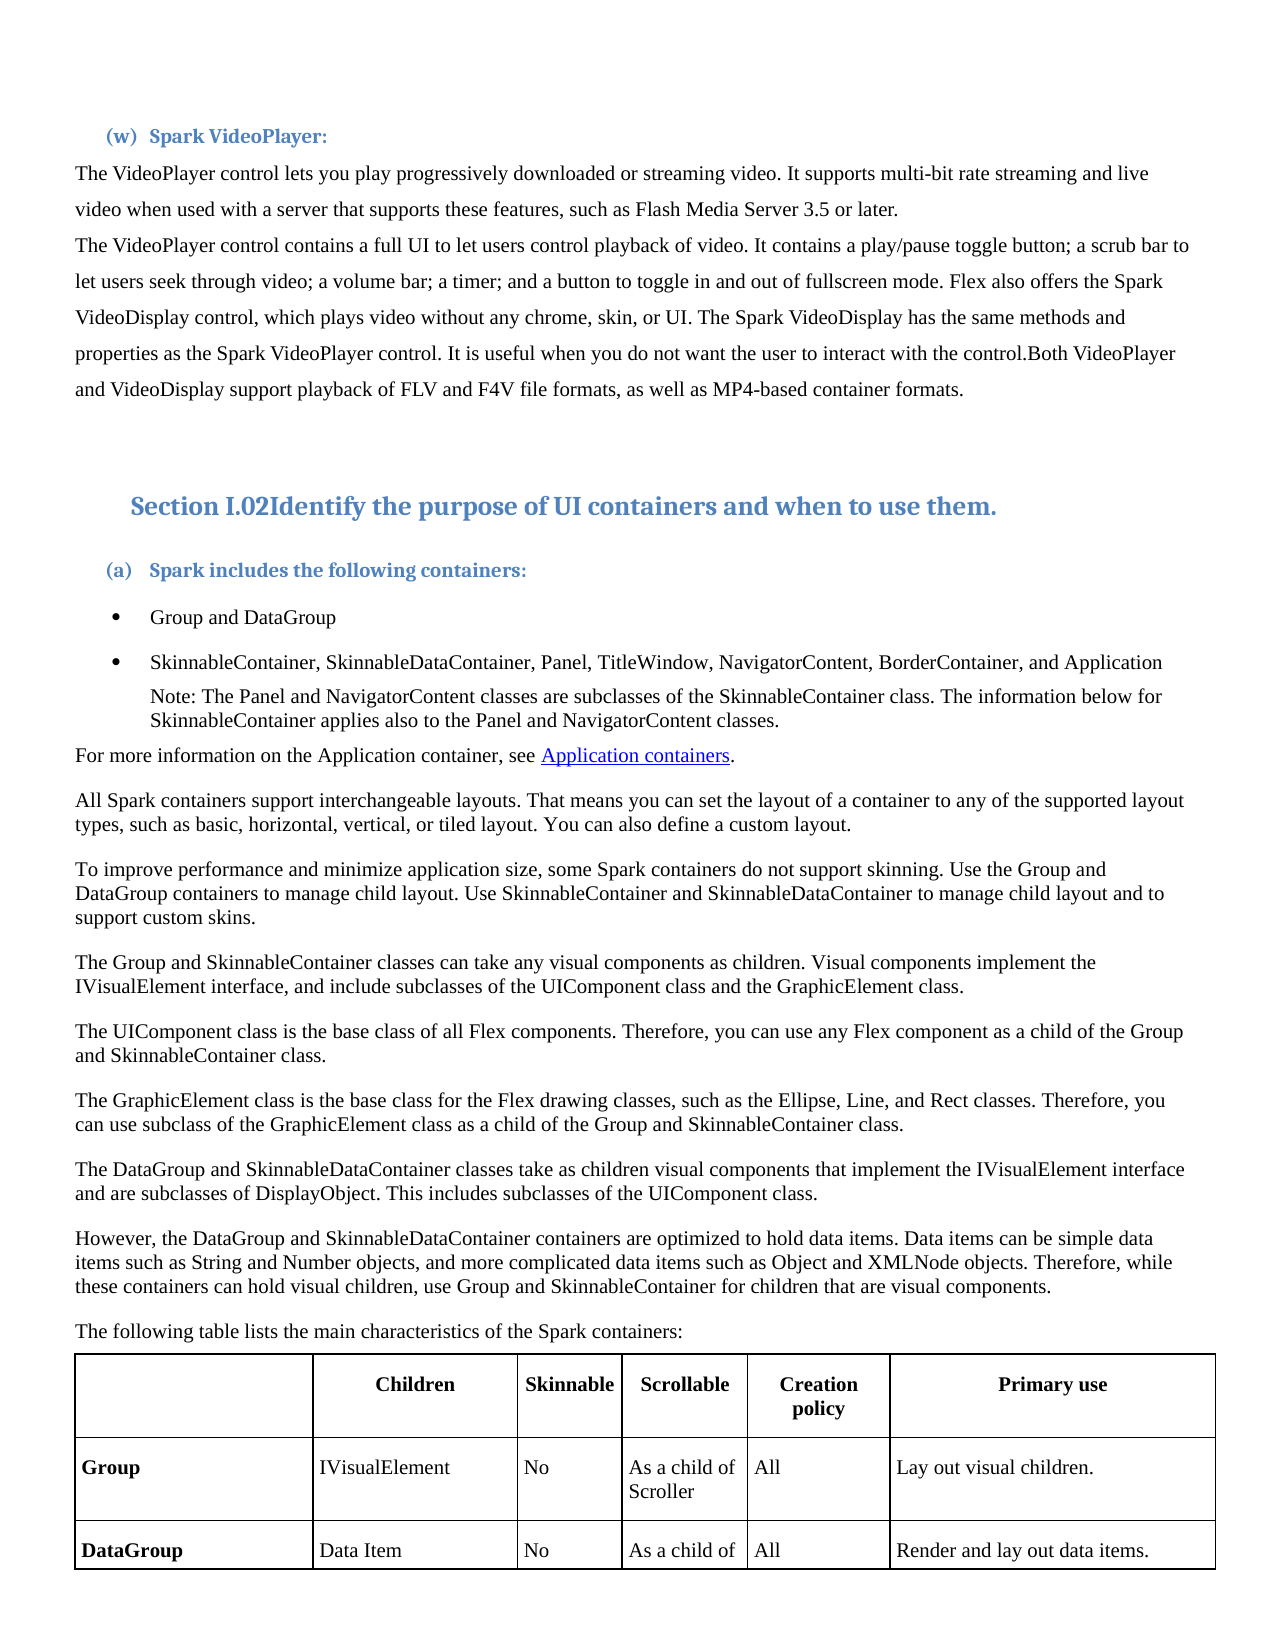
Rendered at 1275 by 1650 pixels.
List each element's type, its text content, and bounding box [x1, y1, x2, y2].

table_cell Data Item [314, 1521, 517, 1568]
table_header Children [314, 1355, 517, 1436]
subtitle Identify the purpose of UI containers and when to use them. [75, 491, 1200, 522]
text The GraphicElement class is the base class for the Flex drawing classes, such as the Ellipse, Line, and Rect classes. Therefore, you can use subclass of the GraphicElement class as a child of the Group and SkinnableContainer class. [75, 1088, 1200, 1136]
table_header Creation policy [748, 1355, 889, 1436]
table_cell Lay out visual children. [891, 1438, 1215, 1519]
text However, the DataGroup and SkinnableDataContainer containers are optimized to hold data items. Data items can be simple data items such as String and Number objects, and more complicated data items such as Object and XMLNode objects. Therefore, while these containers can hold visual children, use Group and SkinnableContainer for children that are visual components. [75, 1226, 1200, 1298]
text The Group and SkinnableContainer classes can take any visual components as children. Visual components implement the IVisualElement interface, and include subclasses of the UIComponent class and the GraphicElement class. [75, 950, 1200, 998]
table_cell All [748, 1521, 889, 1568]
text The UIComponent class is the base class of all Flex components. Therefore, you can use any Flex component as a child of the Group and SkinnableContainer class. [75, 1019, 1200, 1067]
table_header Scrollable [623, 1355, 747, 1436]
table_header Primary use [891, 1355, 1215, 1436]
table_cell Render and lay out data items. [891, 1521, 1215, 1568]
table_cell All [748, 1438, 889, 1519]
table_cell DataGroup [76, 1521, 312, 1568]
table_cell As a child of [623, 1521, 747, 1568]
text Note: The Panel and NavigatorContent classes are subclasses of the SkinnableContainer class. The information below for SkinnableContainer applies also to the Panel and NavigatorContent classes. [150, 684, 1200, 732]
list Group and DataGroup [112, 605, 1200, 629]
table_cell No [518, 1438, 621, 1519]
table_cell IVisualElement [314, 1438, 517, 1519]
table_cell No [518, 1521, 621, 1568]
table_header [76, 1355, 312, 1436]
subtitle Spark VideoPlayer: [105, 124, 1200, 148]
table_header Skinnable [518, 1355, 621, 1436]
text The DataGroup and SkinnableDataContainer classes take as children visual components that implement the IVisualElement interface and are subclasses of DisplayObject. This includes subclasses of the UIComponent class. [75, 1157, 1200, 1205]
list SkinnableContainer, SkinnableDataContainer, Panel, TitleWindow, NavigatorContent, BorderContainer, and Application [112, 650, 1200, 674]
table_cell As a child of Scroller [623, 1438, 747, 1519]
text The VideoPlayer control lets you play progressively downloaded or streaming video. It supports multi-bit rate streaming and live video when used with a server that supports these features, such as Flash Media Server 3.5 or later. [75, 161, 1200, 221]
text The following table lists the main characteristics of the Spark containers: [75, 1319, 1200, 1343]
table_cell Group [76, 1438, 312, 1519]
text The VideoPlayer control contains a full UI to let users control playback of video. It contains a play/pause toggle button; a scrub bar to let users seek through video; a volume bar; a timer; and a button to toggle in and out of fullscreen mode. Flex also offers the Spark VideoDisplay control, which plays video without any chrome, skin, or UI. The Spark VideoDisplay has the same methods and properties as the Spark VideoPlayer control. It is useful when you do not want the user to interact with the control.Both VideoPlayer and VideoDisplay support playback of FLV and F4V file formats, as well as MP4-based container formats. [75, 233, 1200, 401]
text All Spark containers support interchangeable layouts. That means you can set the layout of a container to any of the supported layout types, such as basic, horizontal, vertical, or tiled layout. You can also define a custom layout. [75, 788, 1200, 836]
subtitle Spark includes the following containers: [105, 559, 1200, 583]
text For more information on the Application container, see Application containers. [75, 743, 1200, 767]
text To improve performance and minimize application size, some Spark containers do not support skinning. Use the Group and DataGroup containers to manage child layout. Use SkinnableContainer and SkinnableDataContainer to manage child layout and to support custom skins. [75, 857, 1200, 929]
